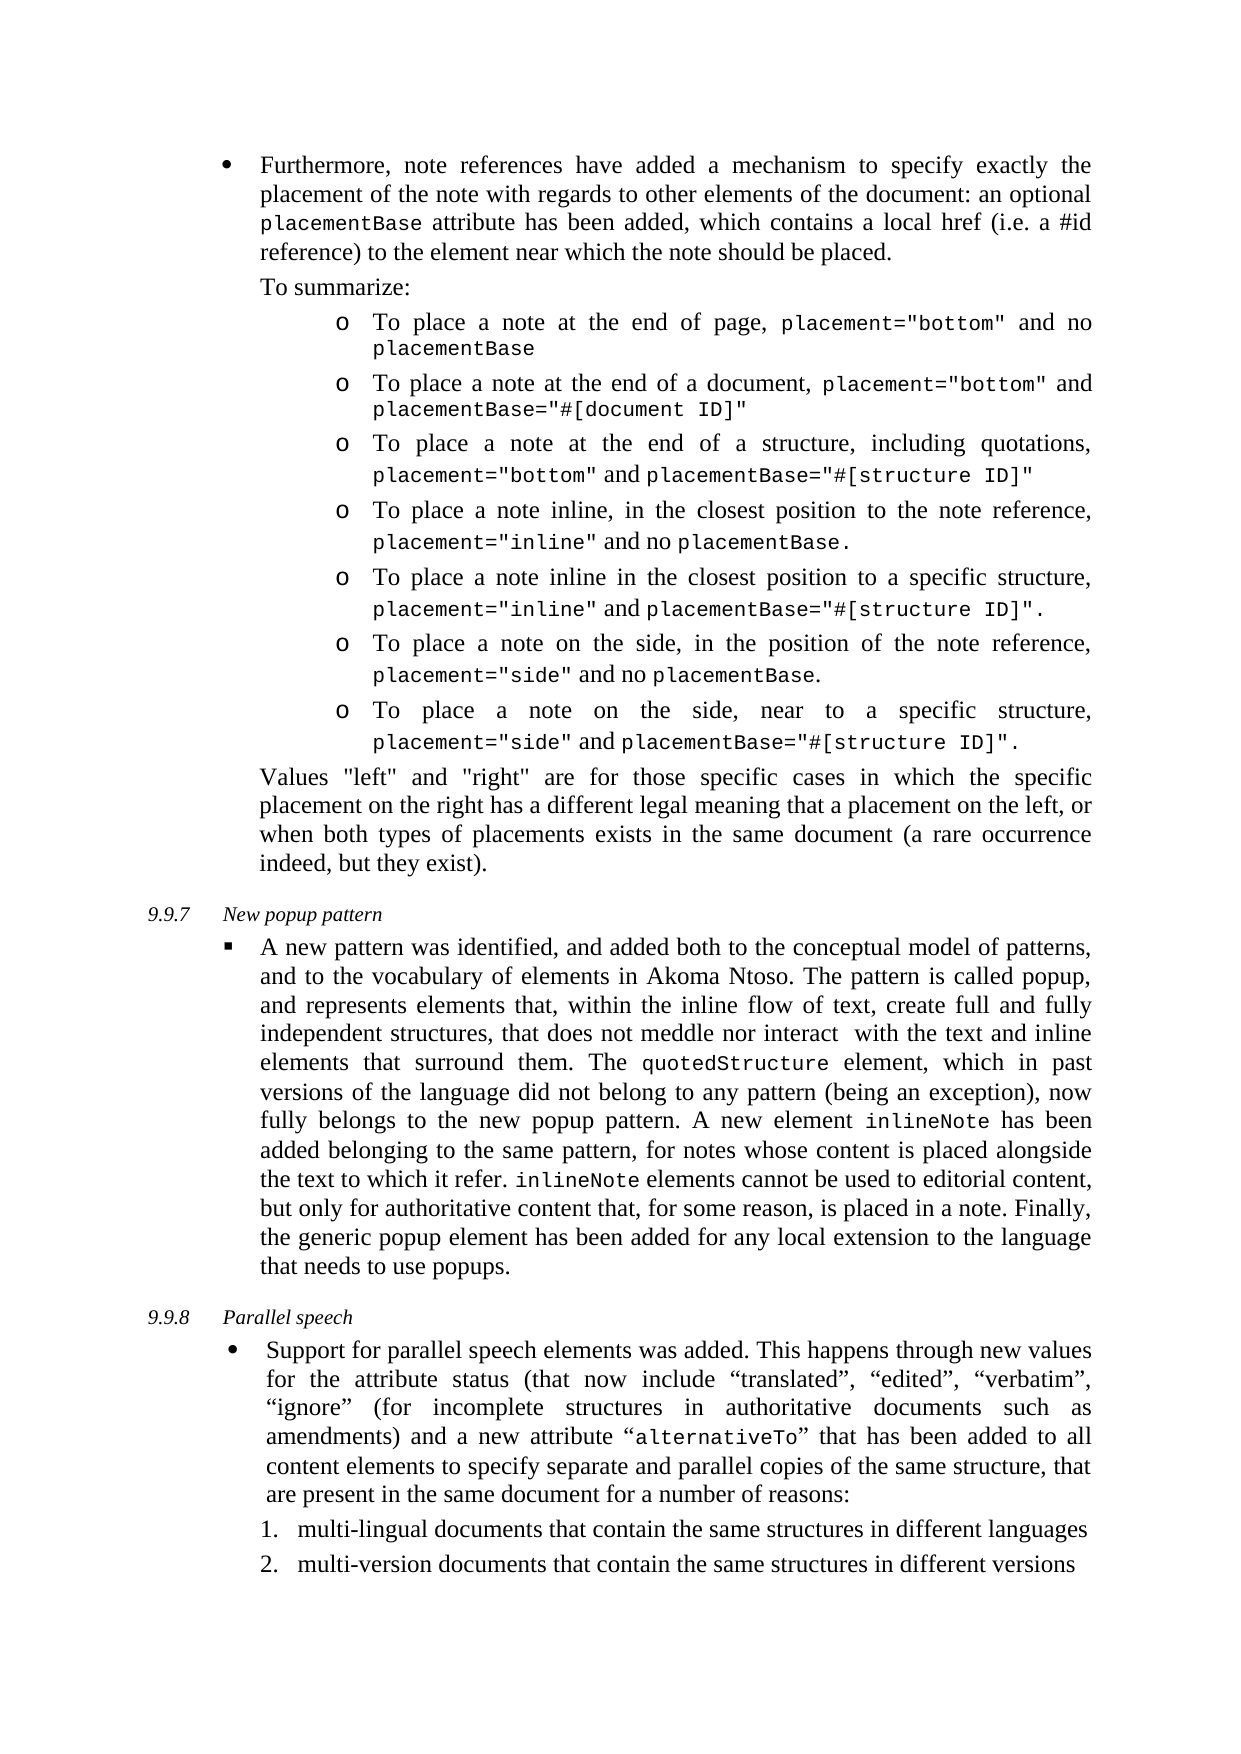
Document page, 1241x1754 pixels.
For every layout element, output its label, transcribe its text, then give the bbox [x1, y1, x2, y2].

list To place a note on the side, near to a specific structure, placement="side" and placementBase="#[structure ID]". [335, 695, 1092, 756]
list To place a note on the side, in the position of the note reference, placement="side" and no placementBase. [335, 628, 1092, 689]
text To summarize: [260, 272, 1092, 301]
list Furthermore, note references have added a mechanism to specify exactly the placement of the note with regards to other elements of the document: an optional placementBase attribute has been added, which contains a local href (i.e. a #id reference) to the element near which the note should be placed. [222, 150, 1092, 266]
text Values "left" and "right" are for those specific cases in which the specific placement on the right has a different legal meaning that a placement on the left, or when both types of placements exists in the same document (a rare occurrence indeed, but they exist). [259, 762, 1092, 877]
subtitle Parallel speech [148, 1305, 1092, 1329]
list multi-lingual documents that contain the same structures in different languages [260, 1514, 1092, 1543]
list Support for parallel speech elements was added. This happens through new values for the attribute status (that now include “translated”, “edited”, “verbatim”, “ignore” (for incomplete structures in authoritative documents such as amendments) and a new attribute “alternativeTo” that has been added to all content elements to specify separate and parallel copies of the same structure, that are present in the same document for a number of reasons: [228, 1335, 1092, 1508]
list To place a note at the end of a structure, including quotations, placement="bottom" and placementBase="#[structure ID]" [335, 428, 1092, 489]
list A new pattern was identified, and added both to the conceptual model of patterns, and to the vocabulary of elements in Akoma Ntoso. The pattern is called popup, and represents elements that, within the inline flow of text, create full and fully independent structures, that does not meddle nor interact with the text and inline elements that surround them. The quotedStructure element, which in past versions of the language did not belong to any pattern (being an exception), now fully belongs to the new popup pattern. A new element inlineNote has been added belonging to the same pattern, for notes whose content is placed alongside the text to which it refer. inlineNote elements cannot be used to editorial content, but only for authoritative content that, for some reason, is placed in a note. Finally, the generic popup element has been added for any local extension to the language that needs to use popups. [222, 932, 1092, 1280]
list To place a note inline in the closest position to a specific structure, placement="inline" and placementBase="#[structure ID]". [335, 562, 1092, 622]
list To place a note at the end of page, placement="bottom" and no placementBase [335, 307, 1092, 362]
list multi-version documents that contain the same structures in different versions [260, 1549, 1092, 1578]
subtitle New popup pattern [148, 902, 1092, 926]
list To place a note at the end of a document, placement="bottom" and placementBase="#[document ID]" [335, 368, 1092, 422]
list To place a note inline, in the closest position to the note reference, placement="inline" and no placementBase. [335, 495, 1092, 556]
